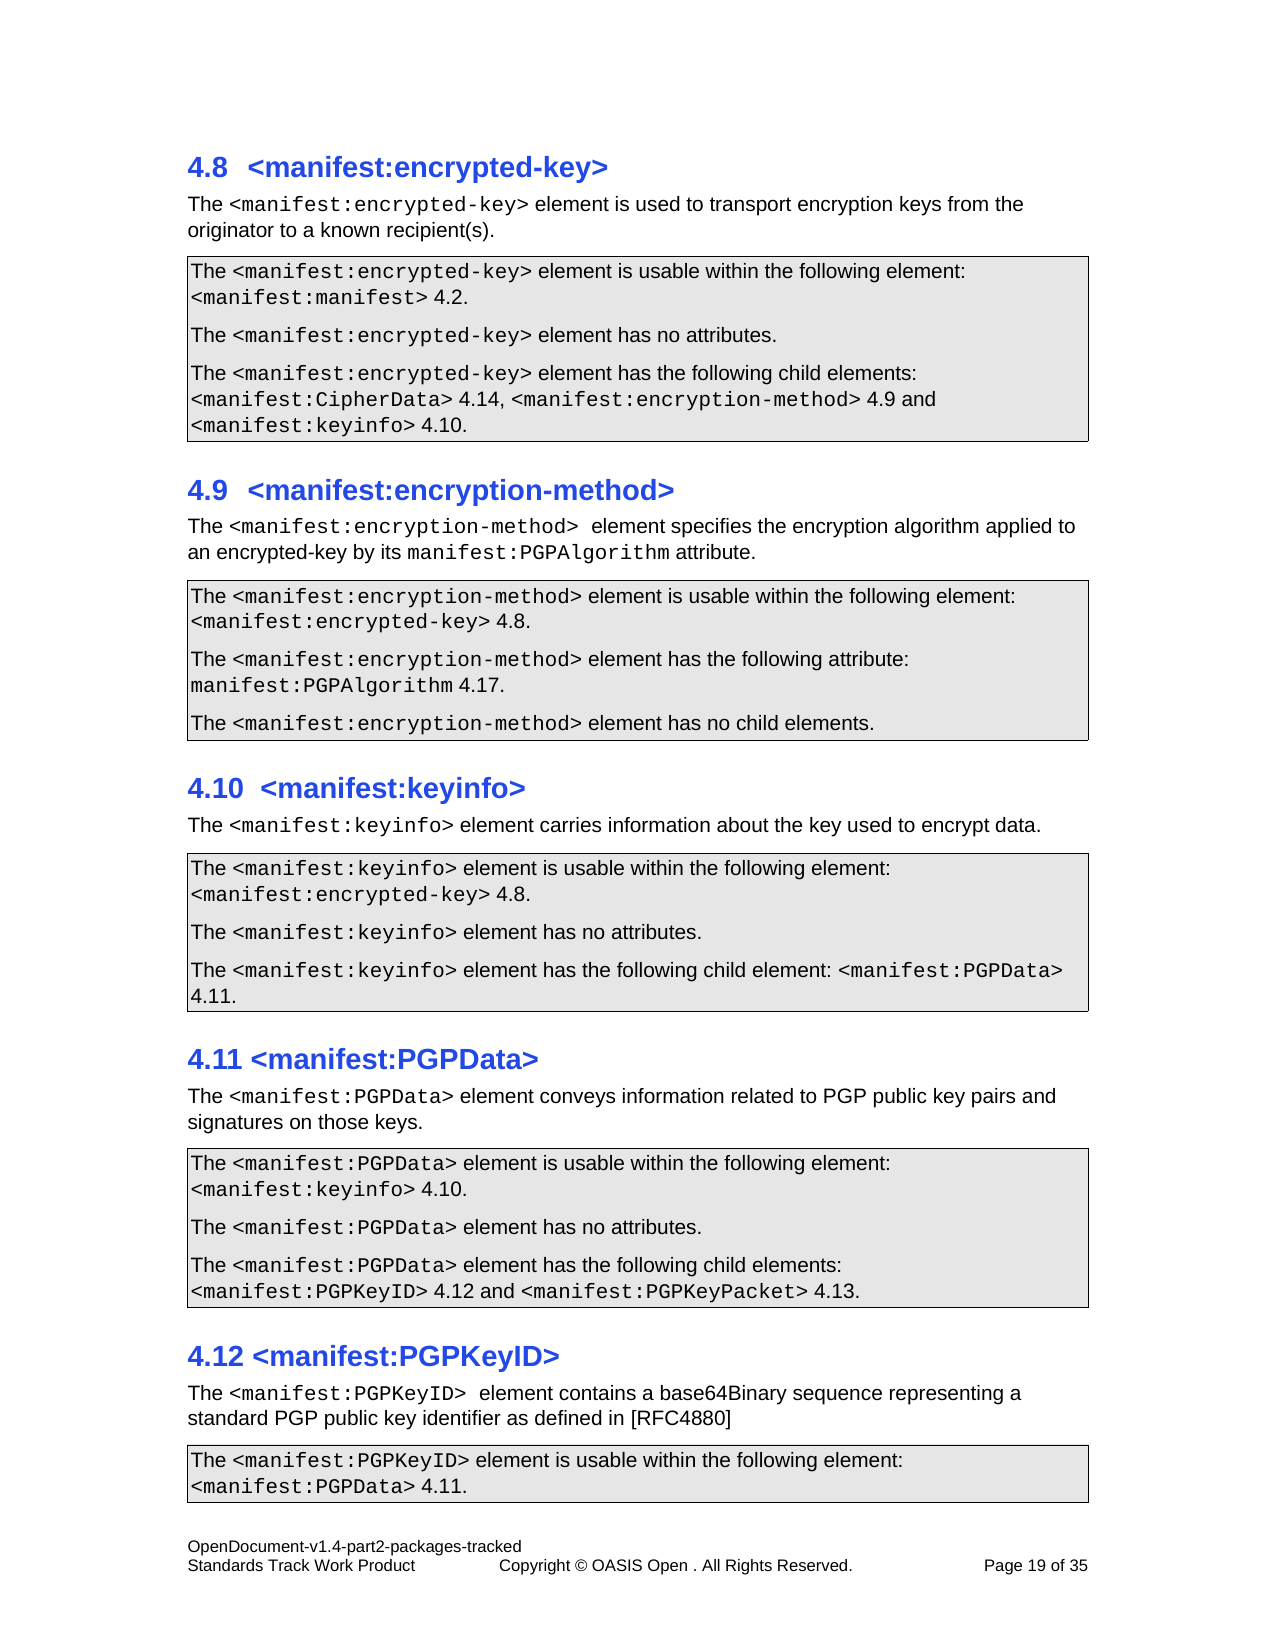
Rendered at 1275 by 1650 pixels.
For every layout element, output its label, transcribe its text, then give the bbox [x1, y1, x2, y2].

list The <manifest:encryption-method> element has no child elements. [188, 708, 1088, 740]
subtitle <manifest:encryption-method> [187, 472, 1088, 506]
list The <manifest:encryption-method> element is usable within the following element: <manifest:encrypted-key> 4.8. [188, 581, 1088, 635]
list The <manifest:PGPData> element has no attributes. [188, 1212, 1088, 1241]
subtitle <manifest:encrypted-key> [187, 150, 1088, 183]
list The <manifest:PGPData> element has the following child elements: <manifest:PGPKeyID> 4.12 and <manifest:PGPKeyPacket> 4.13. [188, 1249, 1088, 1307]
subtitle <manifest:keyinfo> [187, 771, 1088, 804]
list The <manifest:encrypted-key> element has the following child elements: <manifest:CipherData> 4.14, <manifest:encryption-method> 4.9 and <manifest:keyinfo> 4.10. [188, 358, 1088, 441]
list The <manifest:encryption-method> element has the following attribute: manifest:PGPAlgorithm 4.17. [188, 644, 1088, 699]
list The <manifest:PGPKeyID> element is usable within the following element: <manifest:PGPData> 4.11. [188, 1446, 1088, 1502]
list The <manifest:keyinfo> element has the following child element: <manifest:PGPData> 4.11. [188, 955, 1088, 1011]
list The <manifest:keyinfo> element is usable within the following element: <manifest:encrypted-key> 4.8. [188, 854, 1088, 908]
list The <manifest:encrypted-key> element has no attributes. [188, 320, 1088, 349]
list The <manifest:encrypted-key> element is usable within the following element: <manifest:manifest> 4.2. [188, 257, 1088, 311]
list The <manifest:PGPData> element is usable within the following element: <manifest:keyinfo> 4.10. [188, 1149, 1088, 1203]
text The <manifest:encryption-method> element specifies the encryption algorithm applied to an encrypted-key by its manifest:PGPAlgorithm attribute. [187, 514, 1088, 566]
subtitle <manifest:PGPData> [187, 1042, 1088, 1075]
subtitle <manifest:PGPKeyID> [187, 1338, 1088, 1372]
text The <manifest:encrypted-key> element is used to transport encryption keys from the originator to a known recipient(s). [187, 192, 1088, 242]
text The <manifest:PGPKeyID> element contains a base64Binary sequence representing a standard PGP public key identifier as defined in [RFC4880] [187, 1380, 1088, 1430]
list The <manifest:keyinfo> element has no attributes. [188, 917, 1088, 946]
text The <manifest:keyinfo> element carries information about the key used to encrypt data. [187, 813, 1088, 839]
text The <manifest:PGPData> element conveys information related to PGP public key pairs and signatures on those keys. [187, 1084, 1088, 1133]
